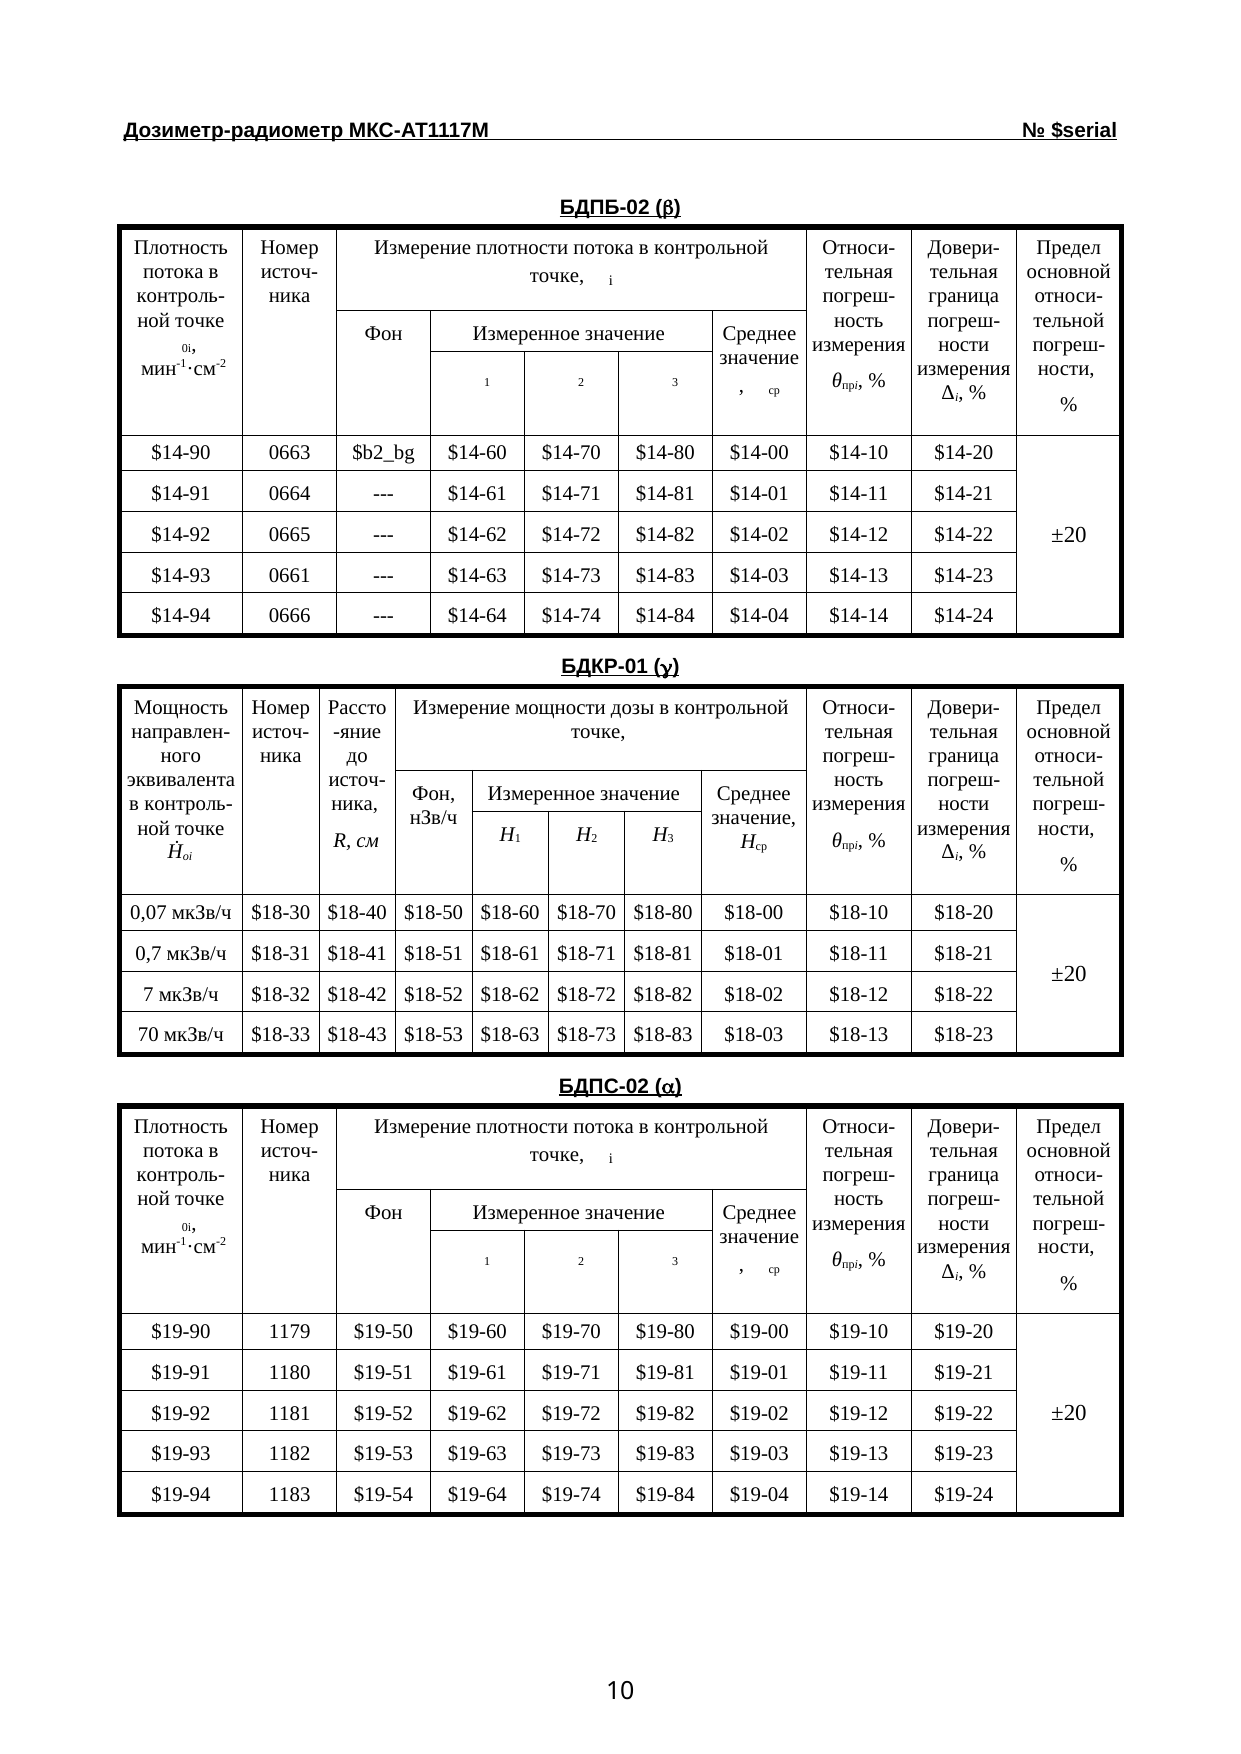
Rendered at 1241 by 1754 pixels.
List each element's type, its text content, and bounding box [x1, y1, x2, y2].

table_cell $18-52 [396, 972, 472, 1011]
table_cell 1 [431, 352, 524, 434]
table_cell 1183 [243, 1472, 336, 1512]
table_cell Предел основной относи-тельной погреш-ности, % [1017, 230, 1119, 434]
table_cell H2 [549, 812, 624, 894]
table_cell $14-72 [525, 512, 618, 552]
table_cell $14-81 [619, 471, 712, 511]
table_cell $b2_bg [337, 436, 430, 470]
table_cell $19-12 [807, 1391, 911, 1430]
table_cell $18-12 [807, 972, 911, 1011]
table_cell 0,7 мкЗв/ч [122, 931, 242, 971]
table_cell 2 [525, 352, 618, 434]
table_cell $18-23 [912, 1012, 1016, 1052]
table_cell H3 [625, 812, 701, 894]
table_cell Номер источ-ника [243, 230, 336, 434]
table_cell $19-04 [713, 1472, 806, 1512]
table_header БДПБ-02 (b) [119, 179, 1121, 224]
table_cell Фон [337, 311, 430, 434]
table_cell 2 [525, 1231, 618, 1313]
table_cell $14-60 [431, 436, 524, 470]
table_cell $19-20 [912, 1314, 1016, 1349]
table_cell $19-74 [525, 1472, 618, 1512]
table_cell Измерение плотности потока в контрольной точке, i [337, 1109, 806, 1189]
table_cell Относи-тельная погреш-ность измерения θпрi, % [807, 230, 911, 434]
table_cell $19-72 [525, 1391, 618, 1430]
table_cell Среднее значение, ср [713, 311, 806, 434]
table_cell Мощность направлен-ного эквивалента в контроль-ной точке Ḣoi [122, 689, 242, 894]
table_cell Фон, нЗв/ч [396, 771, 472, 894]
table_cell $18-82 [625, 972, 701, 1011]
table_cell $18-81 [625, 931, 701, 971]
table_cell $14-10 [807, 436, 911, 470]
table_cell $19-83 [619, 1431, 712, 1471]
table_cell Предел основной относи-тельной погреш-ности, % [1017, 689, 1119, 894]
table_cell $14-01 [713, 471, 806, 511]
table_cell Довери-тельная граница погреш-ности измерения Δi, % [912, 1109, 1016, 1313]
table_cell $14-02 [713, 512, 806, 552]
table_cell $18-22 [912, 972, 1016, 1011]
table_cell $19-13 [807, 1431, 911, 1471]
table_cell 0666 [243, 593, 336, 633]
table_cell $19-54 [337, 1472, 430, 1512]
table_cell $18-40 [320, 895, 395, 930]
table_cell $14-13 [807, 553, 911, 592]
table_cell $14-63 [431, 553, 524, 592]
table_cell $18-70 [549, 895, 624, 930]
table_cell $18-73 [549, 1012, 624, 1052]
table_cell H1 [473, 812, 548, 894]
table_cell Довери-тельная граница погреш-ности измерения Δi, % [912, 689, 1016, 894]
table_cell 70 мкЗв/ч [122, 1012, 242, 1052]
table_cell $19-71 [525, 1350, 618, 1390]
table_cell $18-80 [625, 895, 701, 930]
table_cell $19-93 [122, 1431, 242, 1471]
table_cell $14-12 [807, 512, 911, 552]
table_cell $19-23 [912, 1431, 1016, 1471]
table_cell ±20 [1017, 436, 1119, 633]
table_cell $14-93 [122, 553, 242, 592]
table_cell --- [337, 593, 430, 633]
table_cell 7 мкЗв/ч [122, 972, 242, 1011]
table_cell $18-10 [807, 895, 911, 930]
table_header БДПС-02 (a) [119, 1057, 1121, 1103]
table_cell 3 [619, 352, 712, 434]
table_cell $19-00 [713, 1314, 806, 1349]
table_cell $14-91 [122, 471, 242, 511]
table_cell Довери-тельная граница погреш-ности измерения Δi, % [912, 230, 1016, 434]
table_cell $18-32 [243, 972, 319, 1011]
table_cell Рассто-яние до источ-ника, R, см [320, 689, 395, 894]
table_cell $19-14 [807, 1472, 911, 1512]
table_cell $19-24 [912, 1472, 1016, 1512]
table_cell $19-81 [619, 1350, 712, 1390]
table_cell $18-11 [807, 931, 911, 971]
table_cell Измеренное значение [431, 1190, 712, 1229]
table_cell Относи-тельная погреш-ность измерения θпрi, % [807, 1109, 911, 1313]
table_cell $19-01 [713, 1350, 806, 1390]
table_cell $19-63 [431, 1431, 524, 1471]
table_cell Среднее значение, ср [713, 1190, 806, 1313]
table_cell $14-71 [525, 471, 618, 511]
table_cell $18-01 [702, 931, 806, 971]
table_cell Номер источ-ника [243, 1109, 336, 1313]
table_cell 1182 [243, 1431, 336, 1471]
table_cell $18-31 [243, 931, 319, 971]
table_cell Измерение плотности потока в контрольной точке, i [337, 230, 806, 310]
table_cell Измеренное значение [431, 311, 712, 351]
table_cell $19-22 [912, 1391, 1016, 1430]
table_cell $14-21 [912, 471, 1016, 511]
table_cell 3 [619, 1231, 712, 1313]
table_cell $14-11 [807, 471, 911, 511]
table_cell 0663 [243, 436, 336, 470]
table_cell $19-52 [337, 1391, 430, 1430]
table_cell $14-74 [525, 593, 618, 633]
table_cell $14-14 [807, 593, 911, 633]
table_cell $14-70 [525, 436, 618, 470]
table_cell $19-50 [337, 1314, 430, 1349]
table_cell $19-02 [713, 1391, 806, 1430]
table_cell $14-22 [912, 512, 1016, 552]
table_cell --- [337, 553, 430, 592]
table_cell Номер источ-ника [243, 689, 319, 894]
table_cell $18-62 [473, 972, 548, 1011]
table_cell 1180 [243, 1350, 336, 1390]
table_cell $14-00 [713, 436, 806, 470]
table_cell Среднее значение, Hср [702, 771, 806, 894]
table_cell $18-53 [396, 1012, 472, 1052]
table_cell $19-92 [122, 1391, 242, 1430]
table_cell Предел основной относи-тельной погреш-ности, % [1017, 1109, 1119, 1313]
table_cell $19-84 [619, 1472, 712, 1512]
table_cell $19-03 [713, 1431, 806, 1471]
table_cell $14-20 [912, 436, 1016, 470]
table_cell $14-24 [912, 593, 1016, 633]
table_cell $18-51 [396, 931, 472, 971]
table_cell 0665 [243, 512, 336, 552]
table_cell $14-64 [431, 593, 524, 633]
table_cell $14-04 [713, 593, 806, 633]
table_cell $18-00 [702, 895, 806, 930]
table_cell $18-41 [320, 931, 395, 971]
table_cell $19-91 [122, 1350, 242, 1390]
table_cell $14-94 [122, 593, 242, 633]
table_cell $14-03 [713, 553, 806, 592]
table_cell $19-10 [807, 1314, 911, 1349]
table_cell ±20 [1017, 1314, 1119, 1512]
table_cell Относи-тельная погреш-ность измерения θпрi, % [807, 689, 911, 894]
table_cell $18-03 [702, 1012, 806, 1052]
table_cell $14-73 [525, 553, 618, 592]
table_cell $19-11 [807, 1350, 911, 1390]
table_cell 0664 [243, 471, 336, 511]
table_cell $19-80 [619, 1314, 712, 1349]
table_cell $14-23 [912, 553, 1016, 592]
table_cell Фон [337, 1190, 430, 1313]
table_cell Измерение мощности дозы в контрольной точке, [396, 689, 806, 770]
table_cell $19-53 [337, 1431, 430, 1471]
table_cell $19-70 [525, 1314, 618, 1349]
table_cell --- [337, 471, 430, 511]
table_cell $14-92 [122, 512, 242, 552]
table_cell $19-21 [912, 1350, 1016, 1390]
table_cell $19-94 [122, 1472, 242, 1512]
table_cell $19-73 [525, 1431, 618, 1471]
table_cell Плотность потока в контроль-ной точке 0i, мин-1·см-2 [122, 1109, 242, 1313]
table_cell 1181 [243, 1391, 336, 1430]
table_cell $18-71 [549, 931, 624, 971]
table_cell $18-43 [320, 1012, 395, 1052]
table_cell 1179 [243, 1314, 336, 1349]
table_cell --- [337, 512, 430, 552]
table_cell $18-72 [549, 972, 624, 1011]
table_cell $19-60 [431, 1314, 524, 1349]
table_cell $14-61 [431, 471, 524, 511]
table_cell $19-82 [619, 1391, 712, 1430]
table_cell $18-83 [625, 1012, 701, 1052]
table_cell 0661 [243, 553, 336, 592]
table_cell $19-90 [122, 1314, 242, 1349]
table_cell $18-63 [473, 1012, 548, 1052]
table_cell $14-90 [122, 436, 242, 470]
table_cell $14-62 [431, 512, 524, 552]
table_cell $19-61 [431, 1350, 524, 1390]
table_cell $14-80 [619, 436, 712, 470]
table_cell $14-84 [619, 593, 712, 633]
table_cell $18-50 [396, 895, 472, 930]
table_header БДКР-01 () [119, 638, 1121, 684]
table_cell Плотность потока в контроль-ной точке 0i, мин-1·см-2 [122, 230, 242, 434]
table_cell $19-64 [431, 1472, 524, 1512]
table_cell $18-42 [320, 972, 395, 1011]
table_cell $18-61 [473, 931, 548, 971]
table_cell $14-82 [619, 512, 712, 552]
table_cell Измеренное значение [473, 771, 701, 811]
table_cell $19-51 [337, 1350, 430, 1390]
table_cell 0,07 мкЗв/ч [122, 895, 242, 930]
table_cell $18-21 [912, 931, 1016, 971]
table_cell ±20 [1017, 895, 1119, 1052]
table_cell 1 [431, 1231, 524, 1313]
table_cell $18-13 [807, 1012, 911, 1052]
table_cell $18-02 [702, 972, 806, 1011]
table_cell $18-33 [243, 1012, 319, 1052]
table_cell $19-62 [431, 1391, 524, 1430]
table_cell $18-60 [473, 895, 548, 930]
table_cell $14-83 [619, 553, 712, 592]
table_cell $18-30 [243, 895, 319, 930]
table_cell $18-20 [912, 895, 1016, 930]
